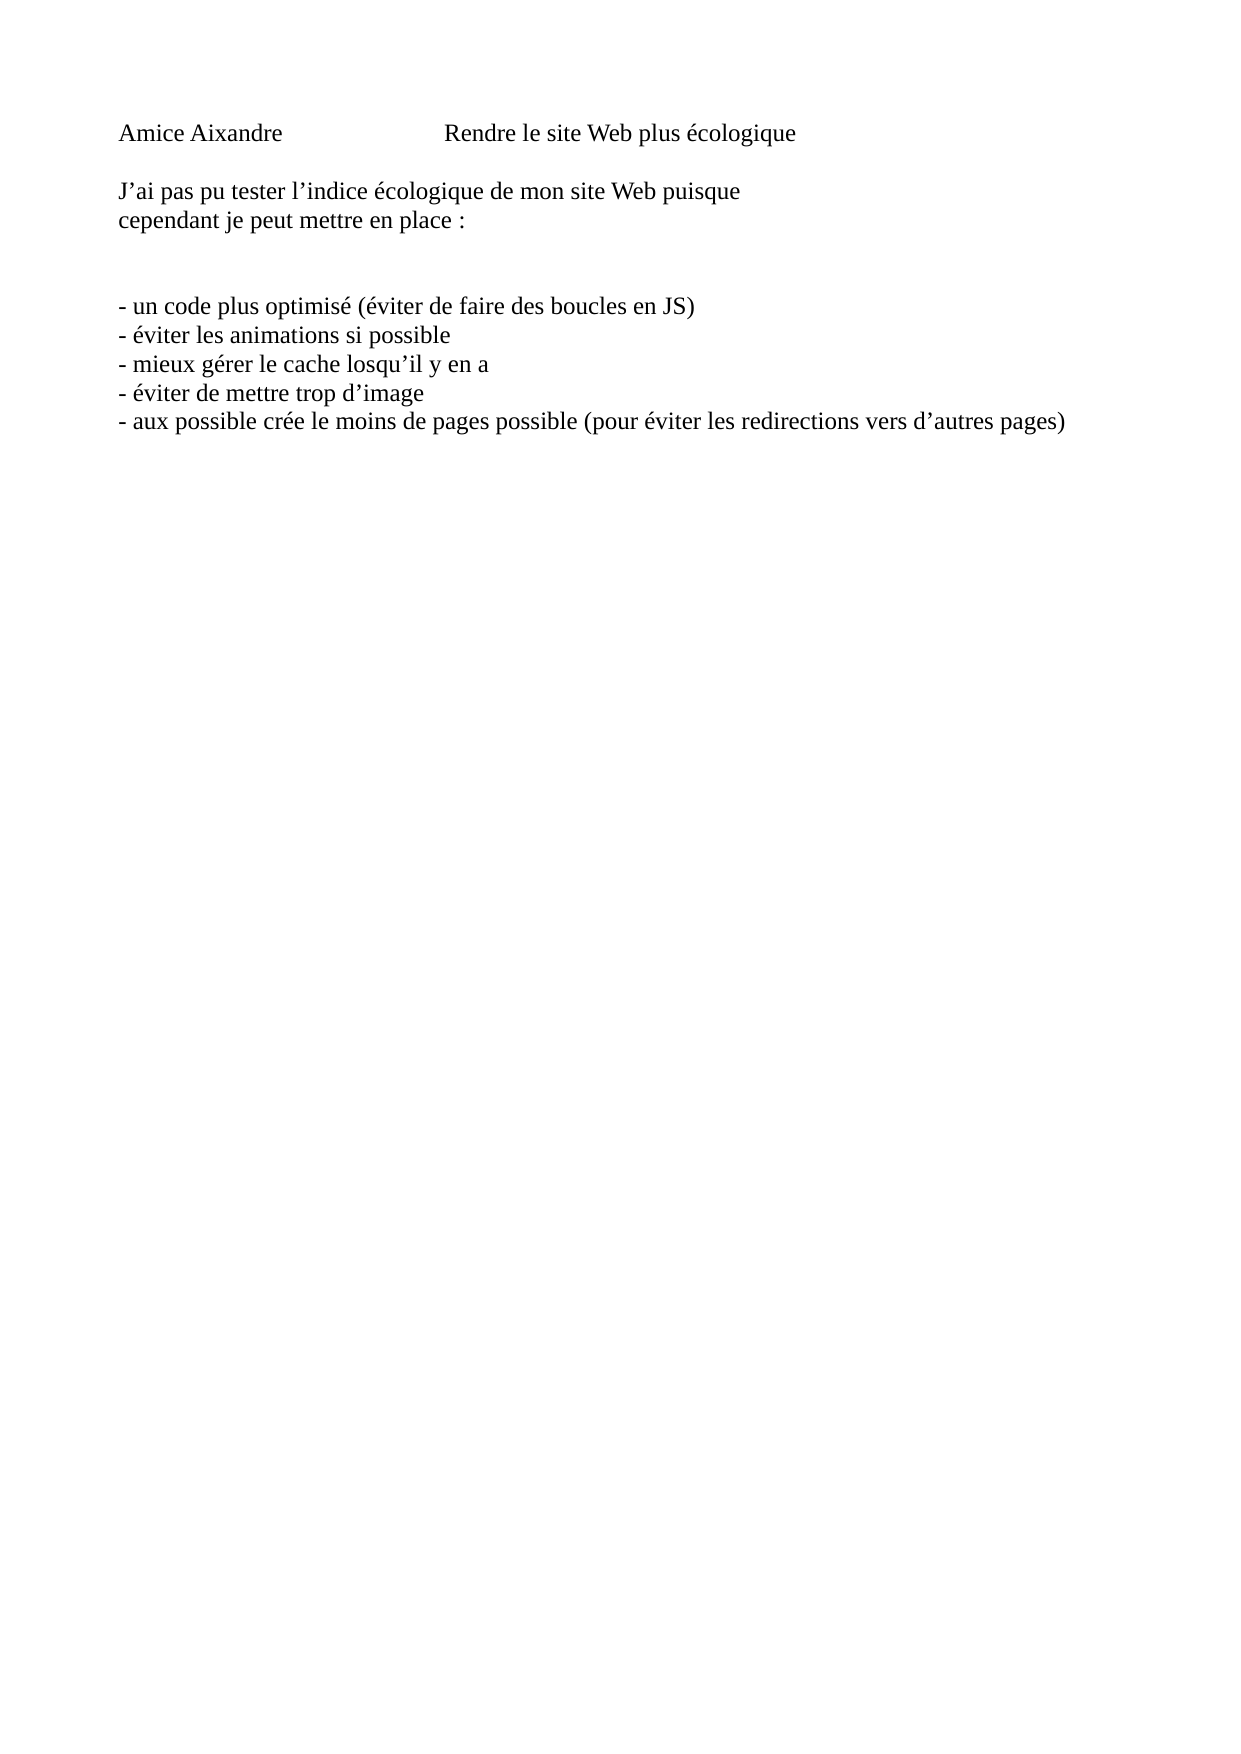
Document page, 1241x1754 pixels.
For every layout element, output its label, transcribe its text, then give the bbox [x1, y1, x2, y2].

text - mieux gérer le cache losqu’il y en a [118, 349, 1122, 378]
text cependant je peut mettre en place : [118, 205, 1122, 234]
text - un code plus optimisé (éviter de faire des boucles en JS) [118, 291, 1122, 320]
text - aux possible crée le moins de pages possible (pour éviter les redirections vers d’autres pages) [118, 406, 1122, 435]
text - éviter les animations si possible [118, 320, 1122, 349]
text - éviter de mettre trop d’image [118, 378, 1122, 406]
text J’ai pas pu tester l’indice écologique de mon site Web puisque [118, 176, 1122, 205]
